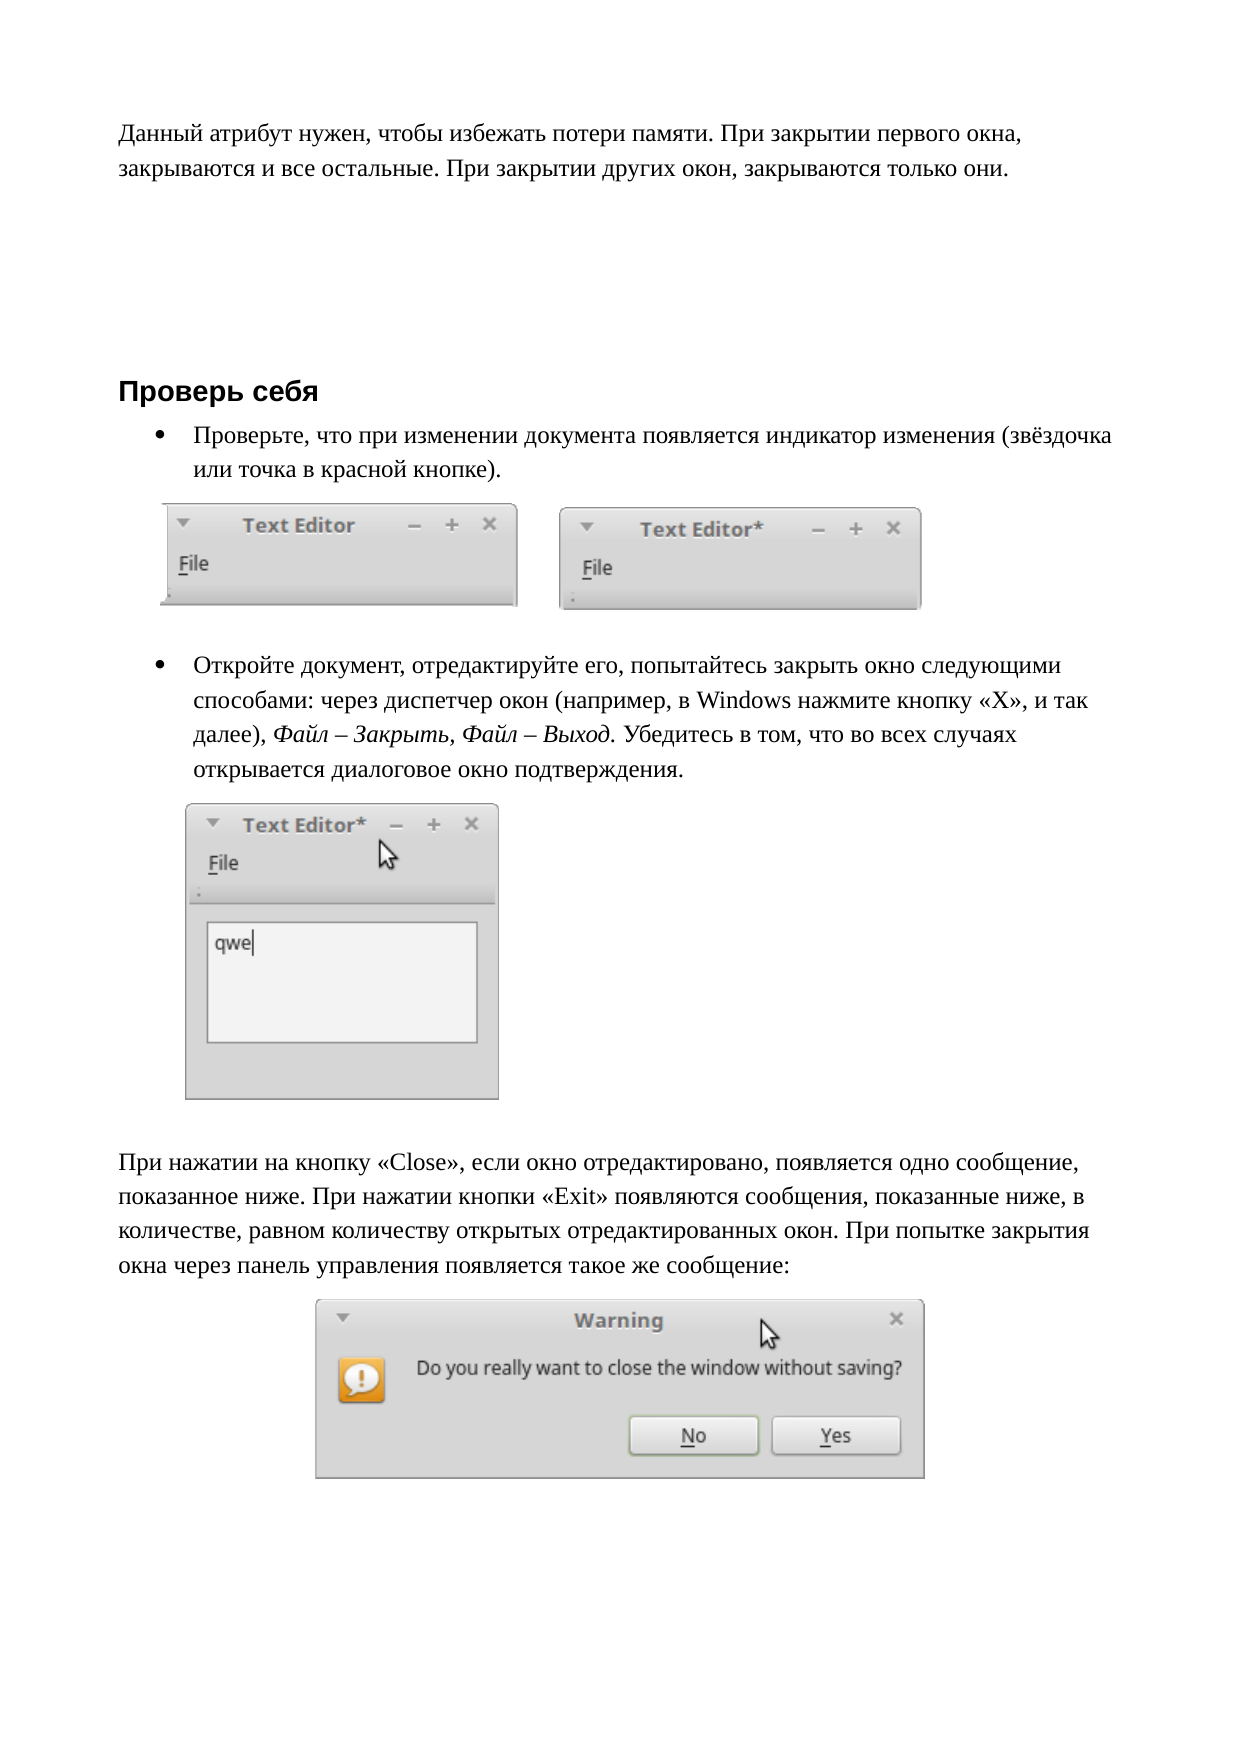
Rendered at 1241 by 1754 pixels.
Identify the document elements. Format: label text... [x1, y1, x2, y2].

picture [185, 803, 499, 1100]
text Данный атрибут нужен, чтобы избежать потери памяти. При закрытии первого окна, закрываются и все остальные. При закрытии других окон, закрываются только они. [118, 118, 1122, 181]
picture [160, 503, 518, 607]
picture [315, 1299, 925, 1479]
list Откройте документ, отредактируйте его, попытайтесь закрыть окно следующими способами: через диспетчер окон (например, в Windows нажмите кнопку «X», и так далее), Файл – Закрыть, Файл – Выход. Убедитесь в том, что во всех случаях открывается диалоговое окно подтверждения. [156, 651, 1122, 783]
picture [559, 507, 922, 610]
subtitle Проверь себя [118, 374, 1122, 407]
text При нажатии на кнопку «Close», если окно отредактировано, появляется одно сообщение, показанное ниже. При нажатии кнопки «Exit» появляются сообщения, показанные ниже, в количестве, равном количеству открытых отредактированных окон. При попытке закрытия окна через панель управления появляется такое же сообщение: [118, 1147, 1122, 1279]
list Проверьте, что при изменении документа появляется индикатор изменения (звёздочка или точка в красной кнопке). [156, 420, 1122, 483]
